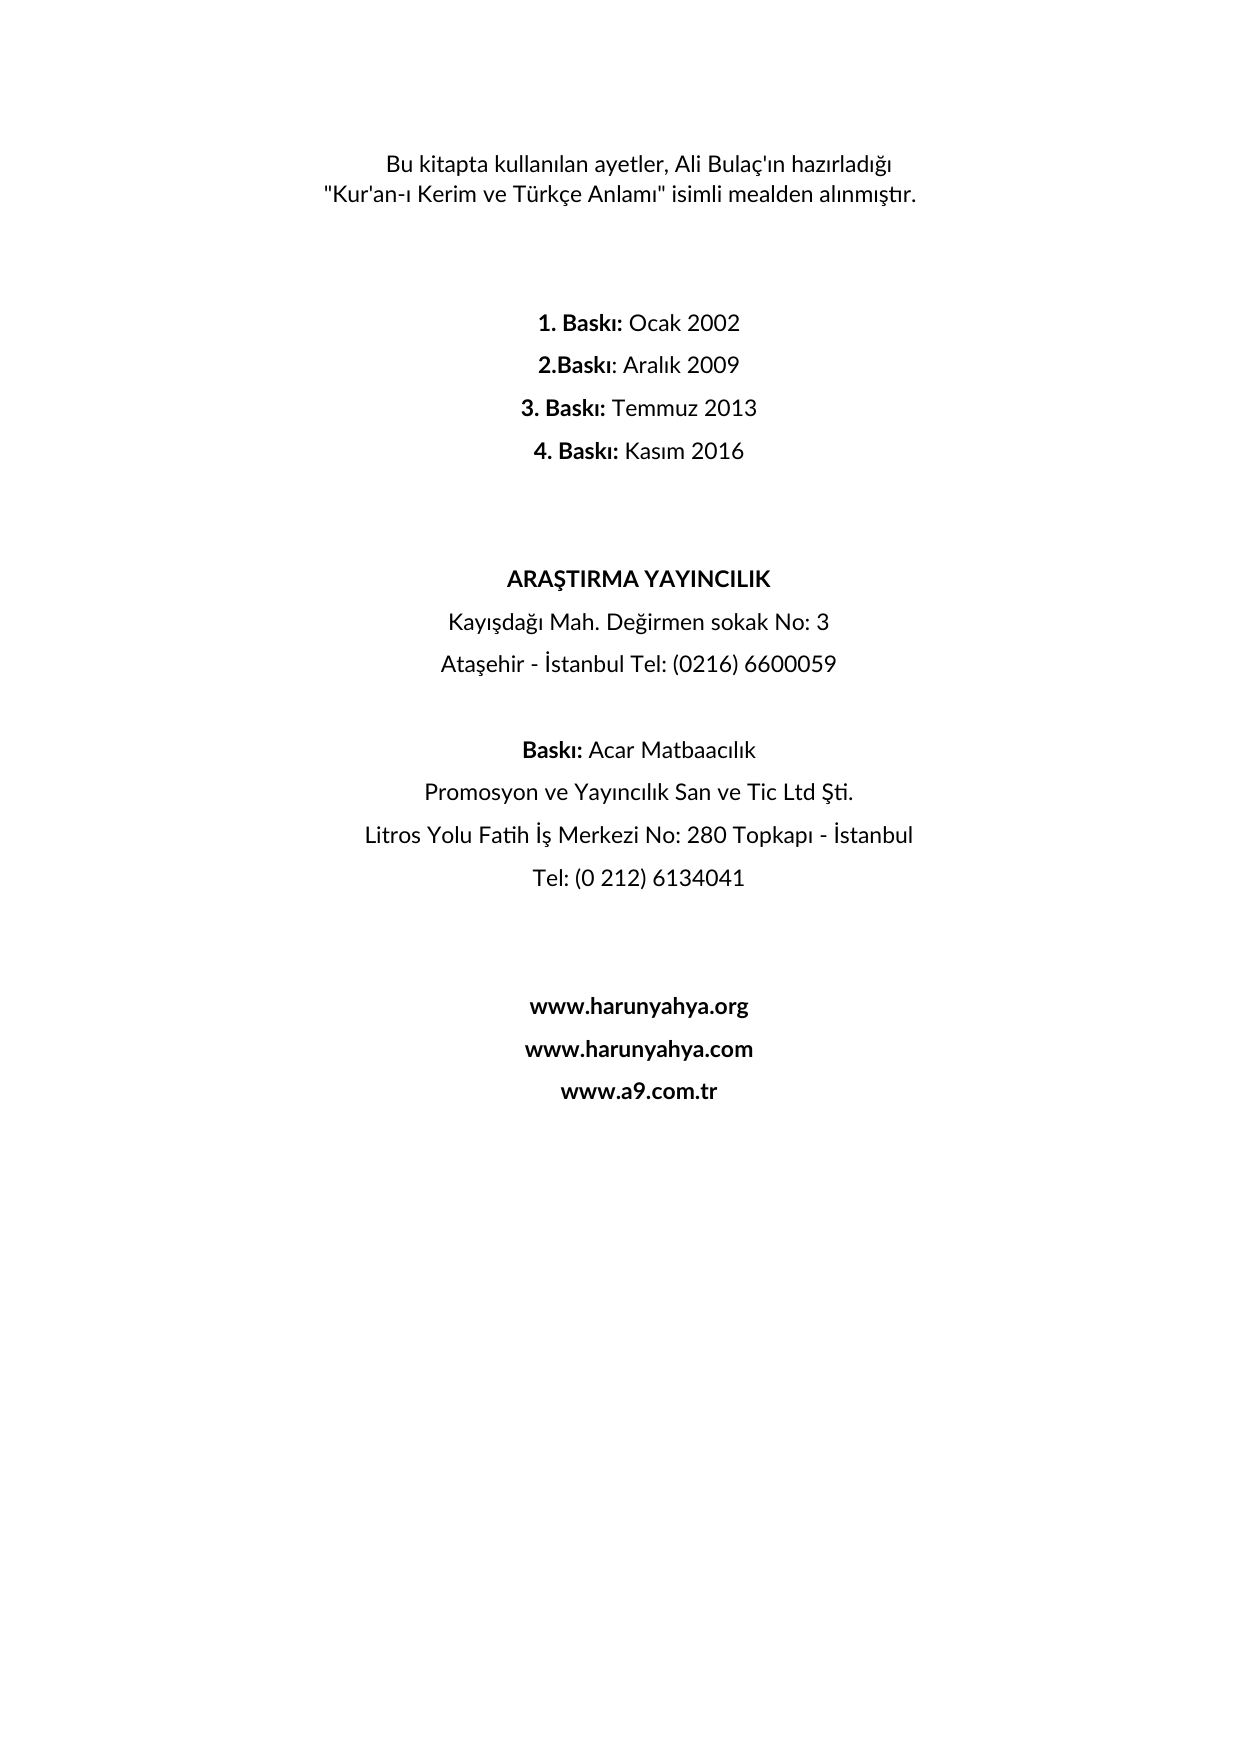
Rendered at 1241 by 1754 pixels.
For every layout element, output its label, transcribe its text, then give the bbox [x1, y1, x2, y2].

text Kayışdağı Mah. Değirmen sokak No: 3 [75, 607, 1165, 635]
text Litros Yolu Fatih İş Merkezi No: 280 Topkapı - İstanbul [75, 821, 1165, 848]
text Ataşehir - İstanbul Tel: (0216) 6600059 [75, 650, 1165, 677]
text 1. Baskı: Ocak 2002 [75, 308, 1165, 336]
text www.a9.com.tr [75, 1077, 1165, 1104]
text www.harunyahya.com [75, 1034, 1165, 1062]
text Baskı: Acar Matbaacılık [75, 735, 1165, 763]
text 3. Baskı: Temmuz 2013 [75, 394, 1165, 421]
text Promosyon ve Yayıncılık San ve Tic Ltd Şti. [75, 778, 1165, 806]
text 4. Baskı: Kasım 2016 [75, 436, 1165, 464]
text Bu kitapta kullanılan ayetler, Ali Bulaç'ın hazırladığı "Kur'an-ı Kerim ve Türkçe Anlamı" isimli mealden alınmıştır. [75, 150, 1165, 208]
text Tel: (0 212) 6134041 [75, 863, 1165, 891]
text ARAŞTIRMA YAYINCILIK [75, 564, 1165, 592]
text www.harunyahya.org [75, 992, 1165, 1019]
text 2.Baskı: Aralık 2009 [75, 351, 1165, 378]
